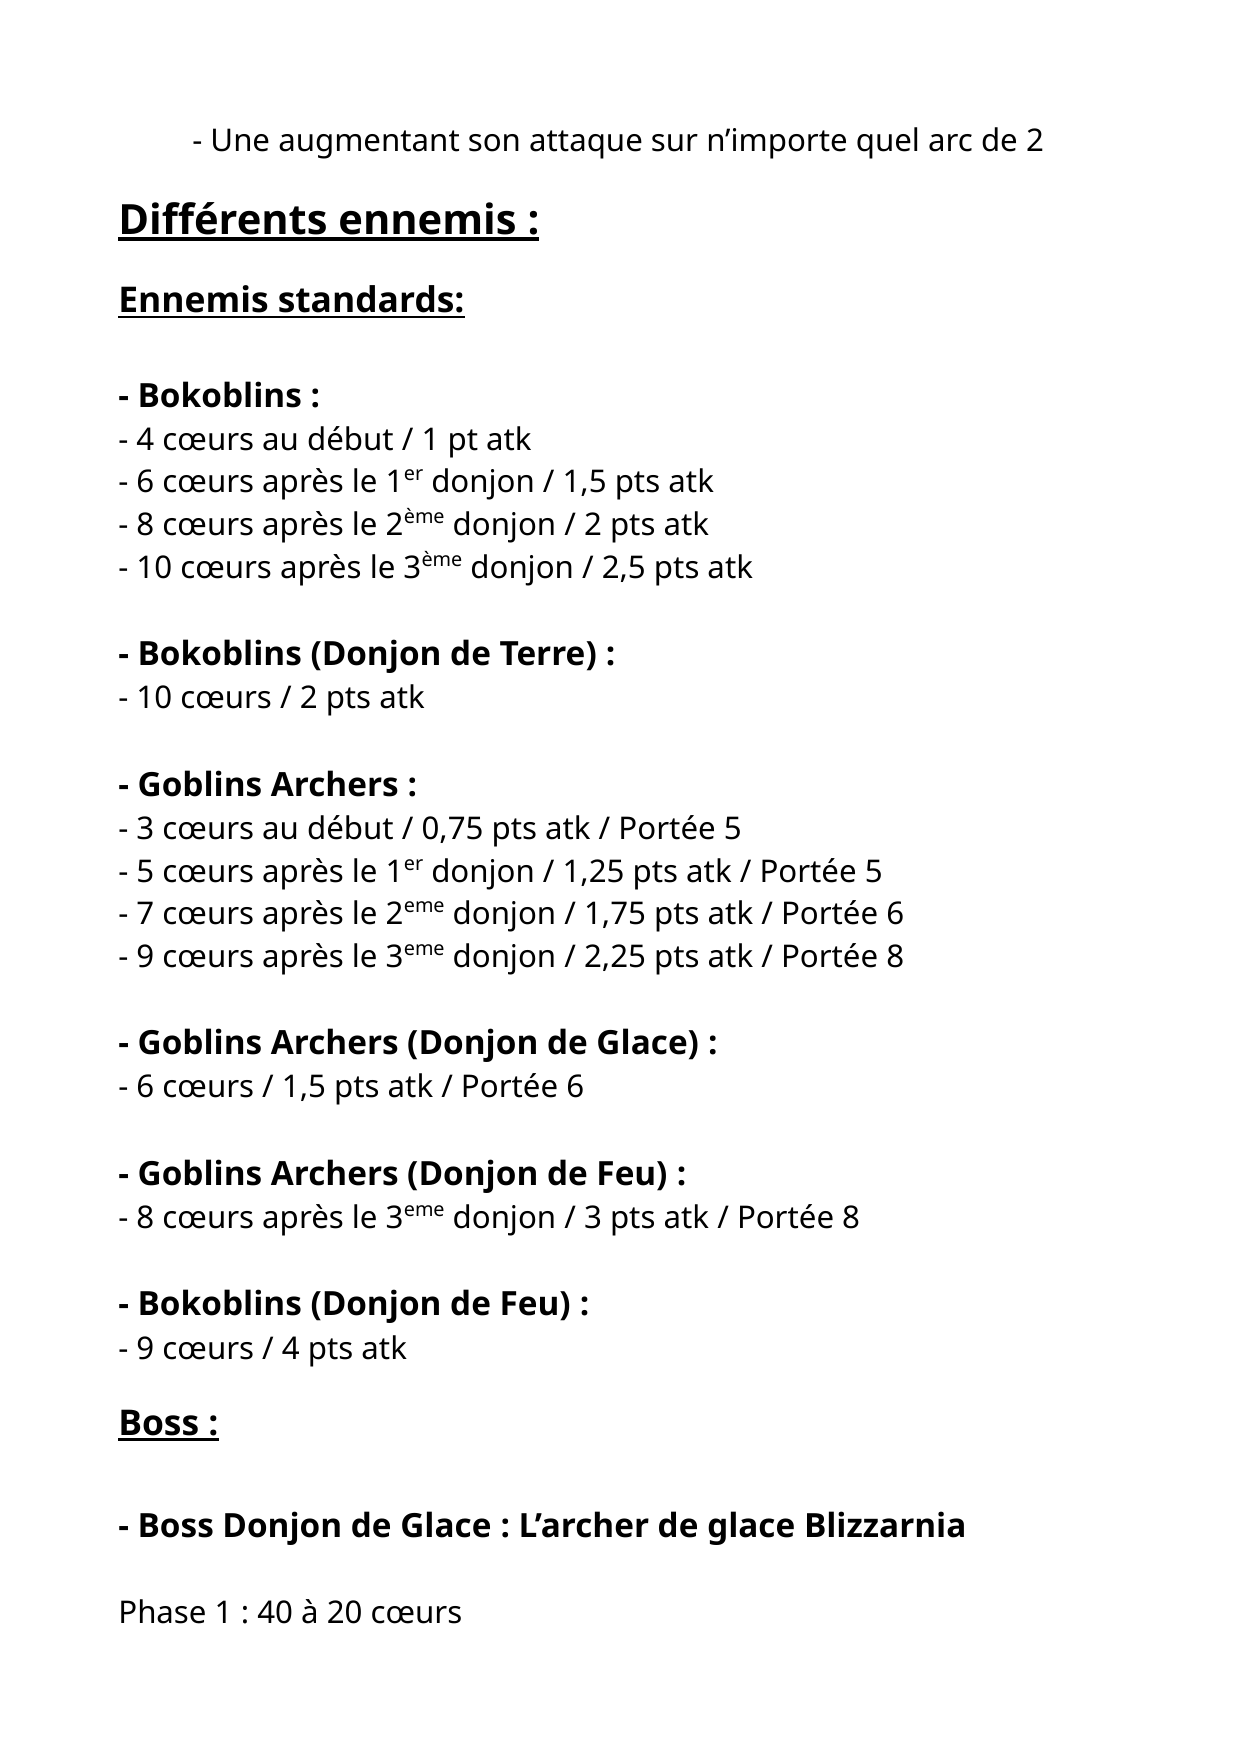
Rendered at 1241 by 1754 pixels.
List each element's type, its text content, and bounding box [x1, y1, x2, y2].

text - Goblins Archers (Donjon de Feu) : [118, 1149, 1122, 1195]
text - Bokoblins : [118, 371, 1122, 417]
text - 8 cœurs après le 3eme donjon / 3 pts atk / Portée 8 [118, 1195, 1122, 1238]
text - 6 cœurs / 1,5 pts atk / Portée 6 [118, 1064, 1122, 1107]
text - Boss Donjon de Glace : L’archer de glace Blizzarnia [118, 1502, 1122, 1547]
text - 10 cœurs après le 3ème donjon / 2,5 pts atk [118, 545, 1122, 587]
text - Une augmentant son attaque sur n’importe quel arc de 2 [118, 118, 1122, 161]
text - 9 cœurs / 4 pts atk [118, 1326, 1122, 1368]
text Différents ennemis : [118, 189, 1122, 246]
text - 10 cœurs / 2 pts atk [118, 675, 1122, 718]
text Ennemis standards: [118, 275, 1122, 323]
text - Goblins Archers (Donjon de Glace) : [118, 1019, 1122, 1064]
text - Bokoblins (Donjon de Feu) : [118, 1280, 1122, 1326]
text - 7 cœurs après le 2eme donjon / 1,75 pts atk / Portée 6 [118, 891, 1122, 934]
text Boss : [118, 1397, 1122, 1445]
text - Goblins Archers : [118, 761, 1122, 806]
text - Bokoblins (Donjon de Terre) : [118, 630, 1122, 675]
text - 9 cœurs après le 3eme donjon / 2,25 pts atk / Portée 8 [118, 934, 1122, 976]
text Phase 1 : 40 à 20 cœurs [118, 1590, 1122, 1633]
text - 4 cœurs au début / 1 pt atk [118, 417, 1122, 459]
text - 3 cœurs au début / 0,75 pts atk / Portée 5 [118, 806, 1122, 848]
text - 6 cœurs après le 1er donjon / 1,5 pts atk [118, 459, 1122, 502]
text - 8 cœurs après le 2ème donjon / 2 pts atk [118, 502, 1122, 545]
text - 5 cœurs après le 1er donjon / 1,25 pts atk / Portée 5 [118, 848, 1122, 891]
